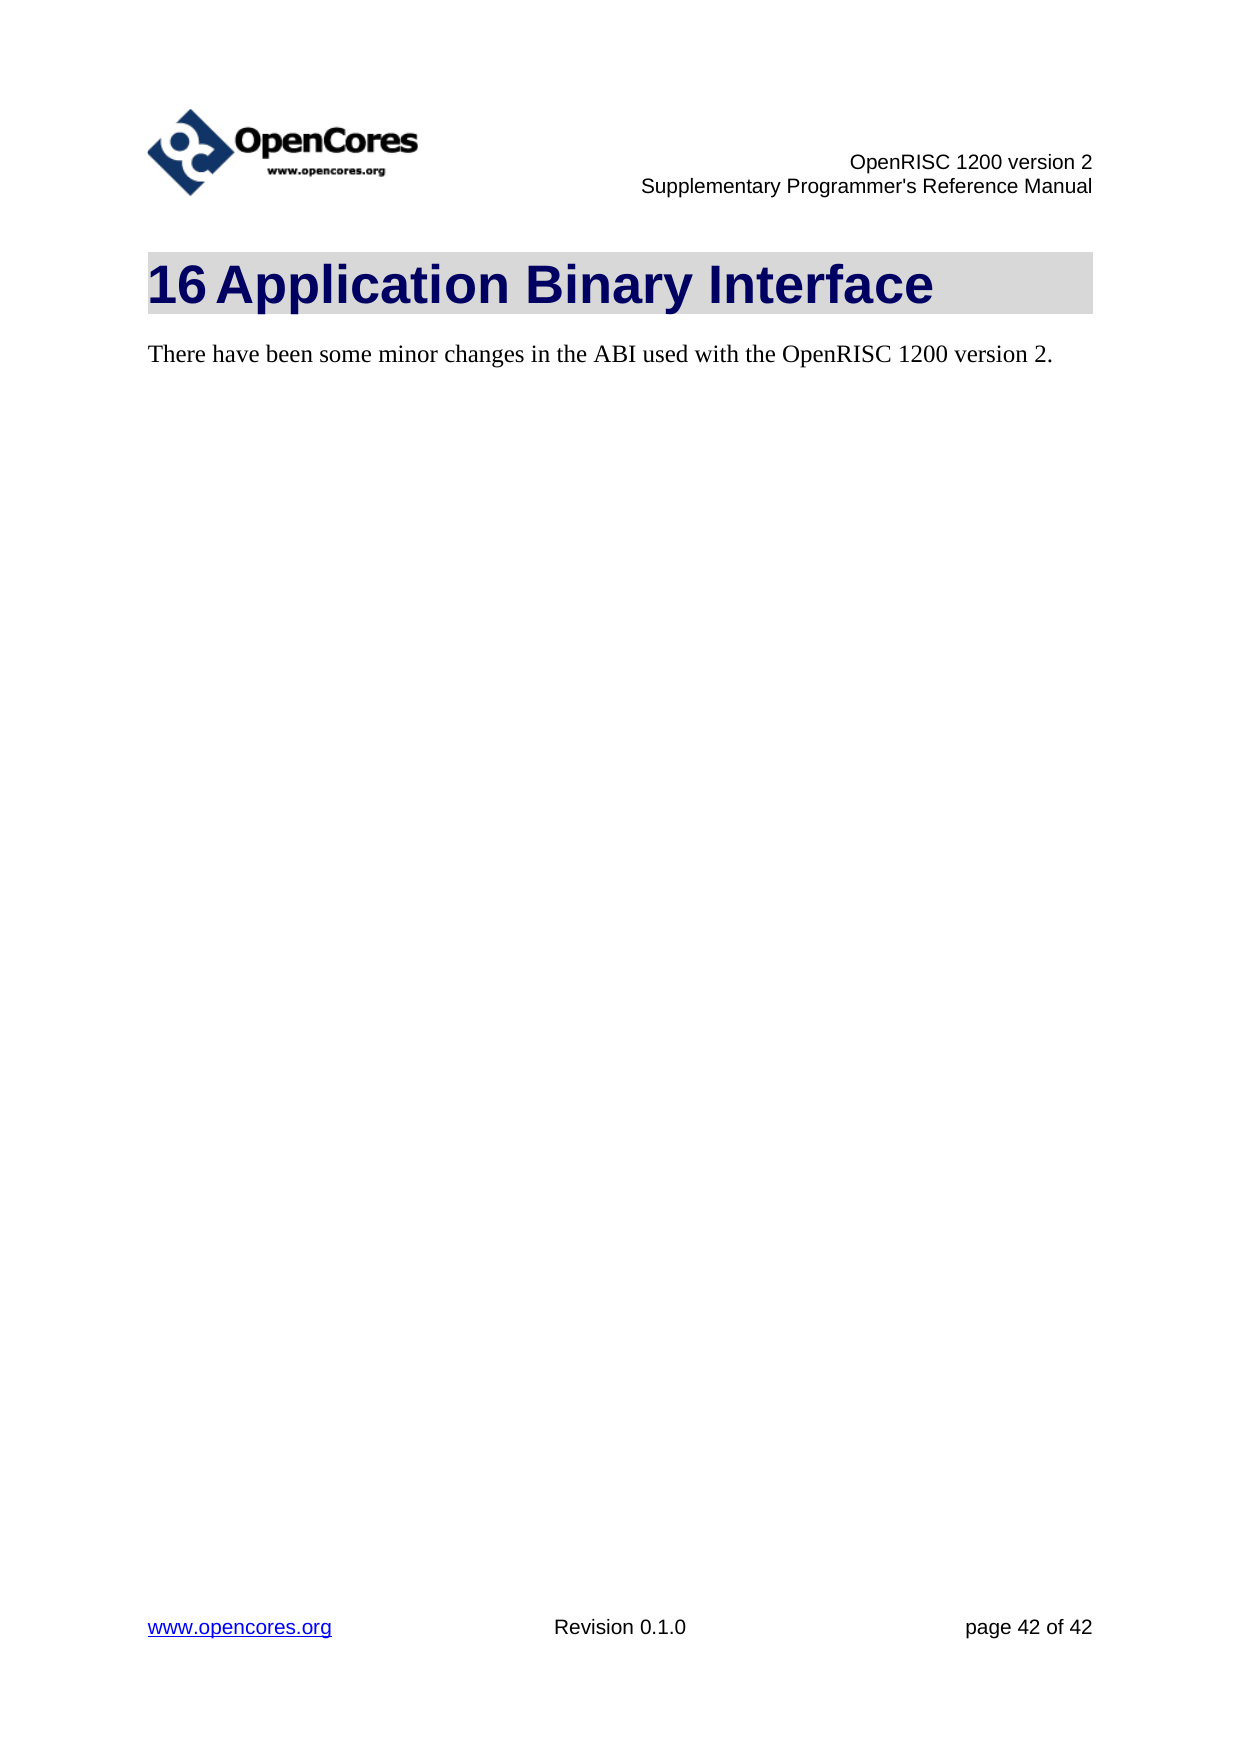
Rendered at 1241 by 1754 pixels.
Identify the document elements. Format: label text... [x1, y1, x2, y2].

subtitle Application Binary Interface [148, 252, 1093, 314]
picture [147, 109, 418, 196]
text There have been some minor changes in the ABI used with the OpenRISC 1200 version 2. [148, 339, 1093, 368]
